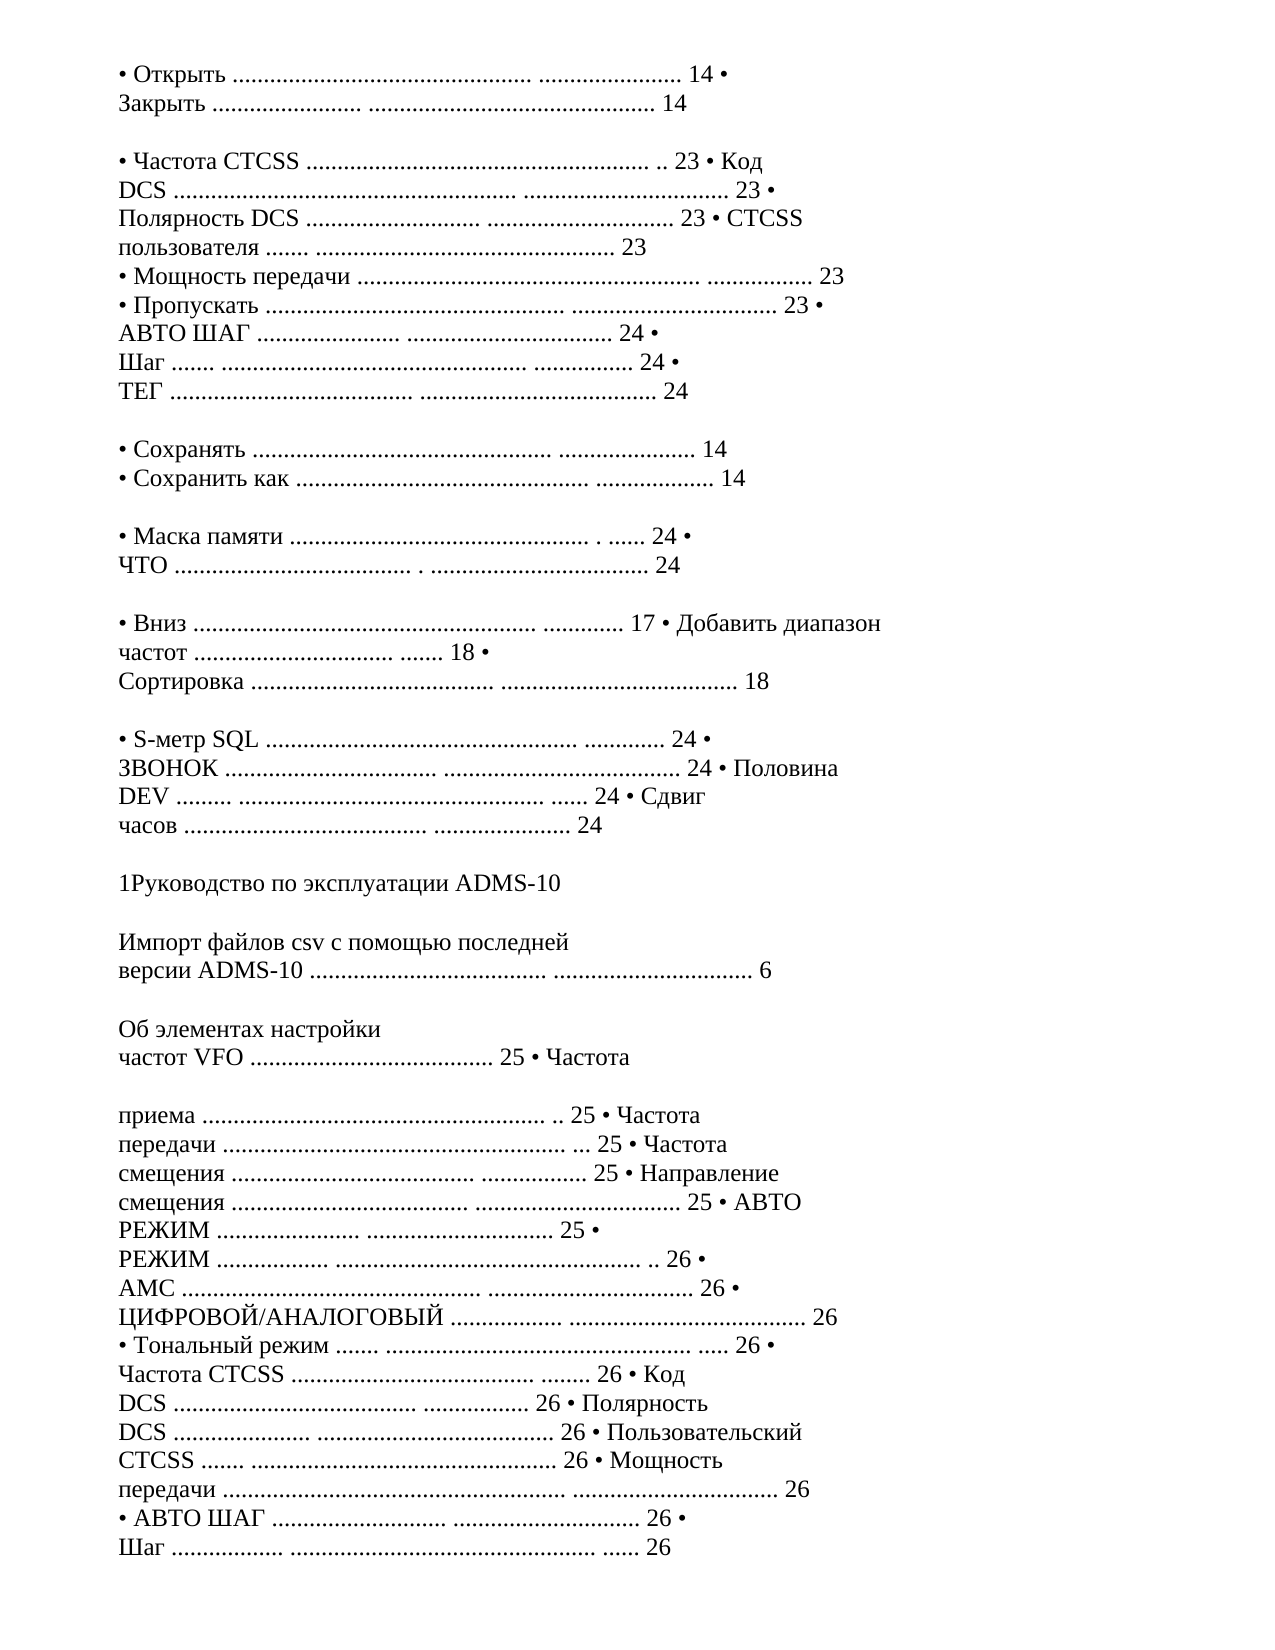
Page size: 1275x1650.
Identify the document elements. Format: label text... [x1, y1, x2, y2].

text • Сохранять ................................................ ...................... 14 • Сохранить как ............................................... ................... 14 [118, 434, 1216, 492]
text Об элементах настройки частот VFO ....................................... 25 • Частота [118, 1014, 1216, 1071]
text Импорт файлов csv с помощью последней версии ADMS-10 ...................................... ................................ 6 [118, 927, 1216, 984]
text • Частота CTCSS ....................................................... .. 23 • Код DCS ....................................................... ................................. 23 • Полярность DCS ............................ .............................. 23 • CTCSS пользователя ....... ................................................ 23 • Мощность передачи ....................................................... ................. 23 • Пропускать ................................................ ................................. 23 • АВТО ШАГ ....................... ................................. 24 • Шаг ....... ................................................. ................ 24 • ТЕГ ....................................... ...................................... 24 [118, 146, 1216, 405]
text • Маска памяти ................................................ . ...... 24 • ЧТО ...................................... . ................................... 24 [118, 521, 1216, 579]
text приема ....................................................... .. 25 • Частота передачи ....................................................... ... 25 • Частота смещения ....................................... ................. 25 • Направление смещения ...................................... ................................. 25 • АВТО РЕЖИМ ....................... .............................. 25 • РЕЖИМ .................. ................................................. .. 26 • АМС ................................................ ................................. 26 • ЦИФРОВОЙ/АНАЛОГОВЫЙ .................. ...................................... 26 • Тональный режим ....... ................................................. ..... 26 • Частота CTCSS ....................................... ........ 26 • Код DCS ....................................... ................. 26 • Полярность DCS ...................... ...................................... 26 • Пользовательский CTCSS ....... ................................................. 26 • Мощность передачи ....................................................... ................................. 26 • АВТО ШАГ ............................ .............................. 26 • Шаг .................. ................................................. ...... 26 [118, 1101, 1216, 1561]
text 1Руководство по эксплуатации ADMS-10 [118, 868, 1216, 897]
text • Открыть ................................................ ....................... 14 • Закрыть ........................ .............................................. 14 [118, 59, 1216, 117]
text • S-метр SQL .................................................. ............. 24 • ЗВОНОК .................................. ...................................... 24 • Половина DEV ......... ................................................. ...... 24 • Сдвиг часов ....................................... ...................... 24 [118, 724, 1216, 839]
text • Вниз ....................................................... ............. 17 • Добавить диапазон частот ................................ ....... 18 • Сортировка ....................................... ...................................... 18 [118, 608, 1216, 694]
